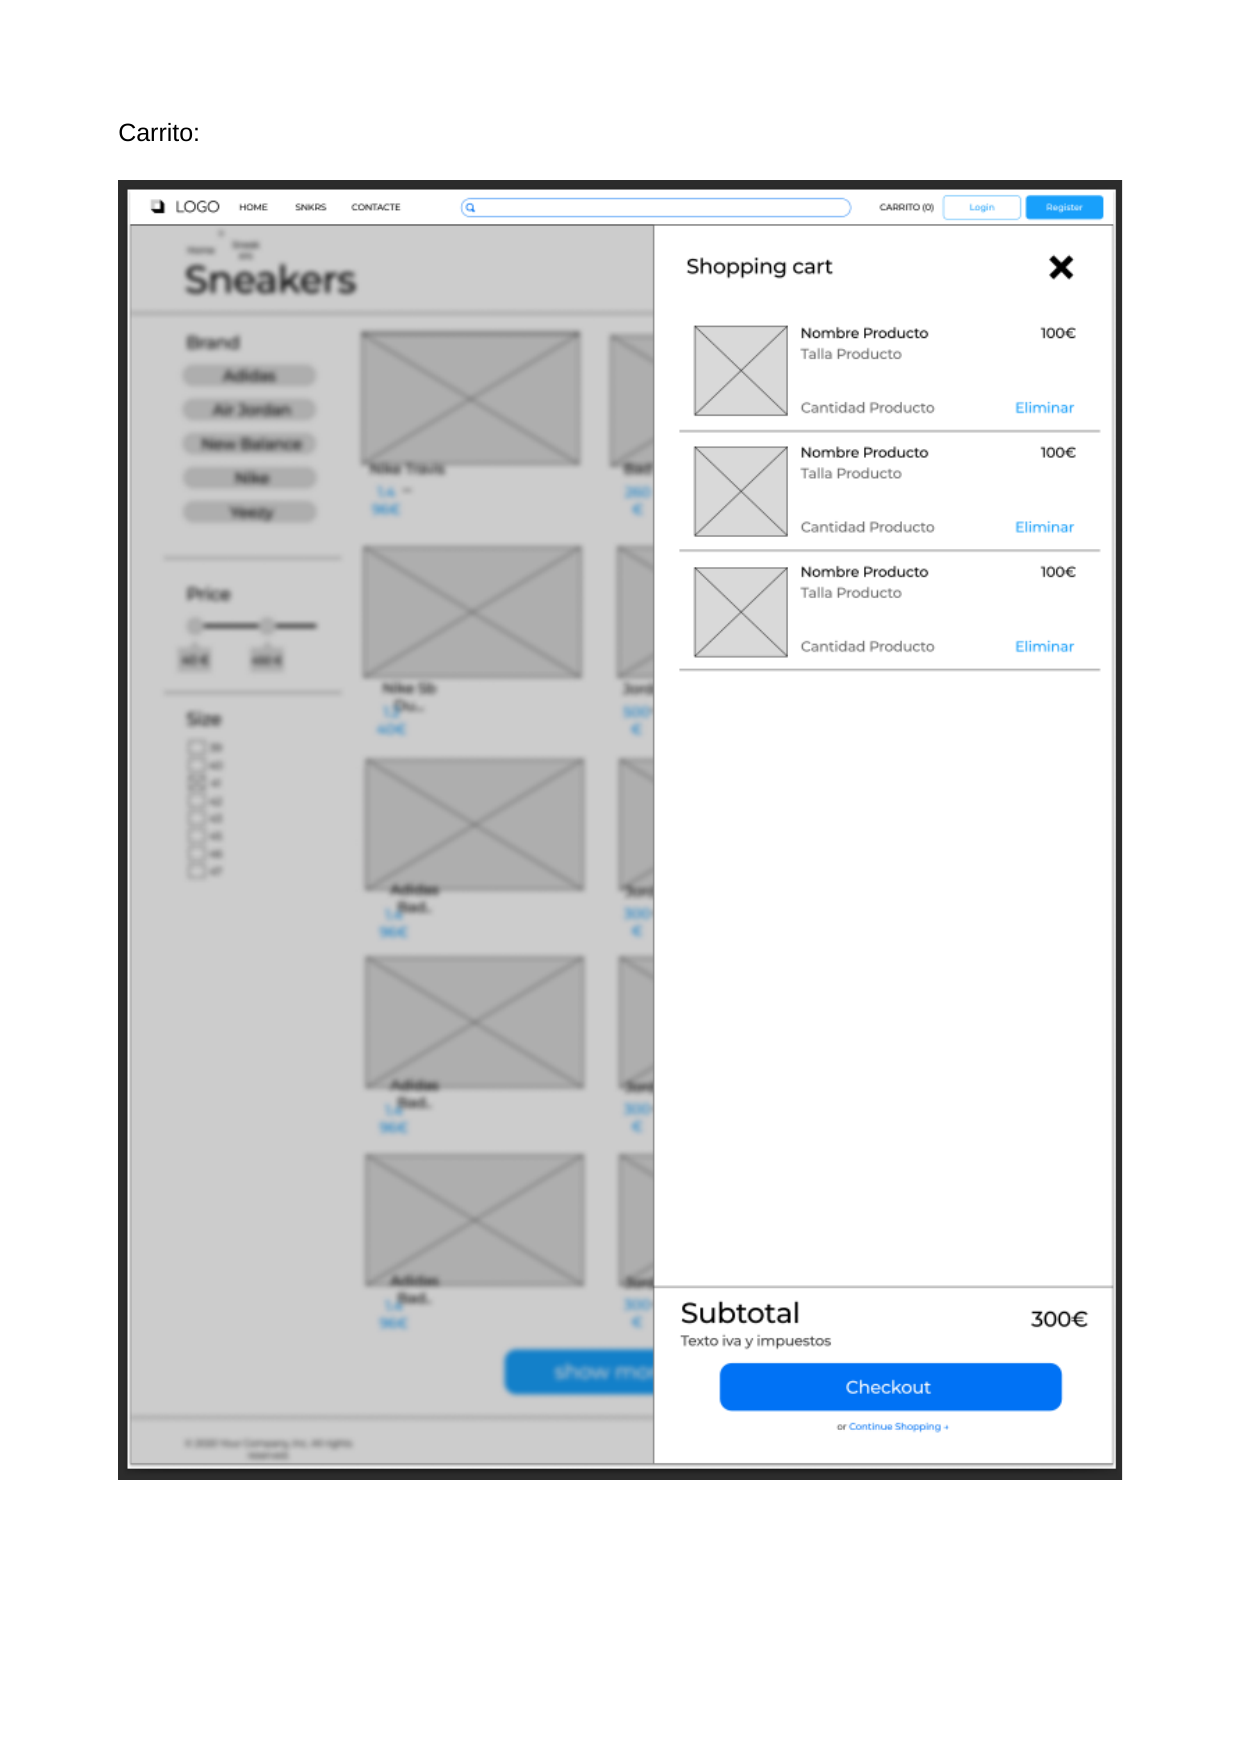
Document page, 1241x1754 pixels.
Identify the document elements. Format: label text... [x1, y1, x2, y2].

text Carrito: [118, 118, 1122, 147]
picture [118, 180, 1123, 1480]
